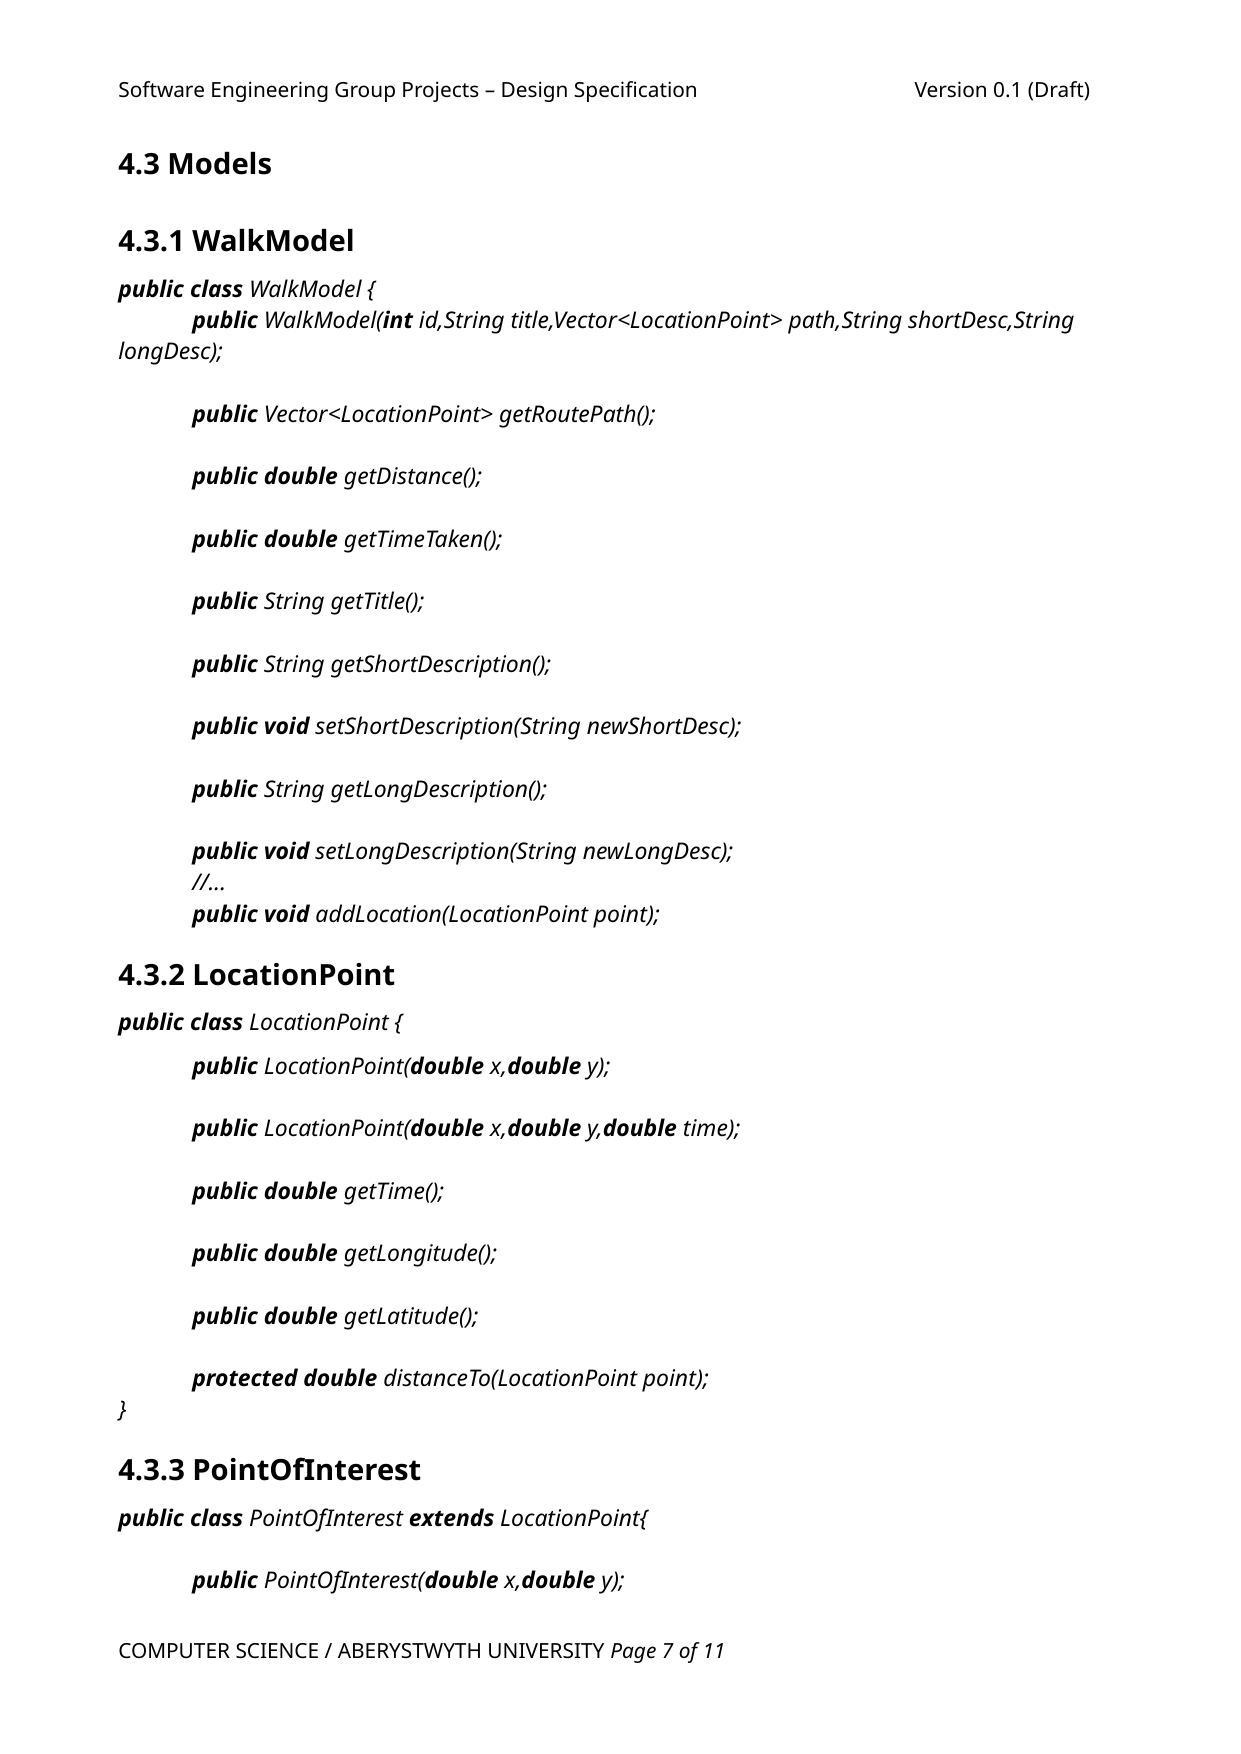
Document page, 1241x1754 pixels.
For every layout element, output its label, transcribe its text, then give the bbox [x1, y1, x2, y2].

text public String getTitle(); [118, 585, 1122, 616]
text public double getDistance(); [118, 460, 1122, 491]
text public void setShortDescription(String newShortDesc); [118, 710, 1122, 741]
text public WalkModel(int id,String title,Vector<LocationPoint> path,String shortDesc,String longDesc); [118, 304, 1122, 366]
text //... [118, 866, 1122, 897]
subtitle 4.3.2 LocationPoint [118, 954, 1122, 993]
text public class LocationPoint { [118, 1006, 1122, 1037]
text public LocationPoint(double x,double y); [118, 1050, 1122, 1081]
text public LocationPoint(double x,double y,double time); [118, 1112, 1122, 1143]
text public PointOfInterest(double x,double y); [118, 1564, 1122, 1596]
text public class PointOfInterest extends LocationPoint{ [118, 1502, 1122, 1533]
text public class WalkModel { [118, 272, 1122, 304]
subtitle 4.3 Models [118, 143, 1122, 183]
text public void setLongDescription(String newLongDesc); [118, 835, 1122, 866]
text public double getLatitude(); [118, 1300, 1122, 1331]
text protected double distanceTo(LocationPoint point); [118, 1362, 1122, 1393]
subtitle 4.3.1 WalkModel [118, 220, 1122, 260]
subtitle 4.3.3 PointOfInterest [118, 1450, 1122, 1489]
text } [118, 1393, 1122, 1425]
text public double getLongitude(); [118, 1237, 1122, 1268]
text public void addLocation(LocationPoint point); [118, 897, 1122, 929]
text public double getTime(); [118, 1175, 1122, 1206]
text public Vector<LocationPoint> getRoutePath(); [118, 397, 1122, 429]
text public double getTimeTaken(); [118, 522, 1122, 554]
text public String getShortDescription(); [118, 647, 1122, 679]
text public String getLongDescription(); [118, 772, 1122, 804]
